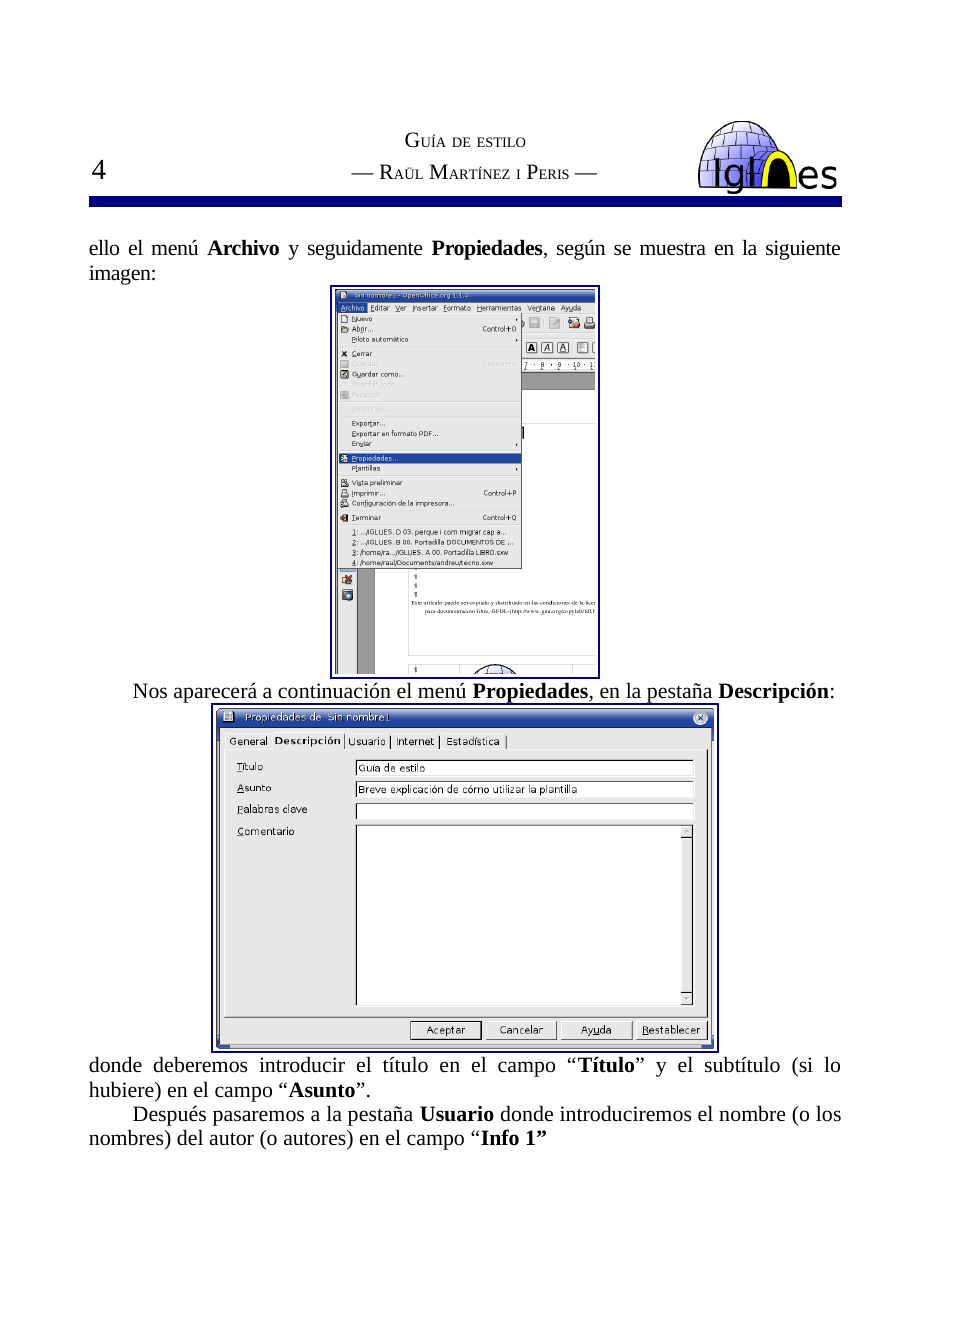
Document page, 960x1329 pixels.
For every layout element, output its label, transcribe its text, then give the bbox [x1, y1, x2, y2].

text Nos aparecerá a continuación el menú Propiedades, en la pestaña Descripción: [88, 679, 842, 703]
text Después pasaremos a la pestaña Usuario donde introduciremos el nombre (o los nombres) del autor (o autores) en el campo “Info 1” [88, 1102, 842, 1150]
text ello el menú Archivo y seguidamente Propiedades, según se muestra en la siguiente imagen: [88, 236, 842, 285]
picture [216, 708, 714, 1049]
text donde deberemos introducir el título en el campo “Título” y el subtítulo (si lo hubiere) en el campo “Asunto”. [88, 1053, 842, 1102]
picture [335, 289, 595, 674]
picture [698, 121, 837, 194]
